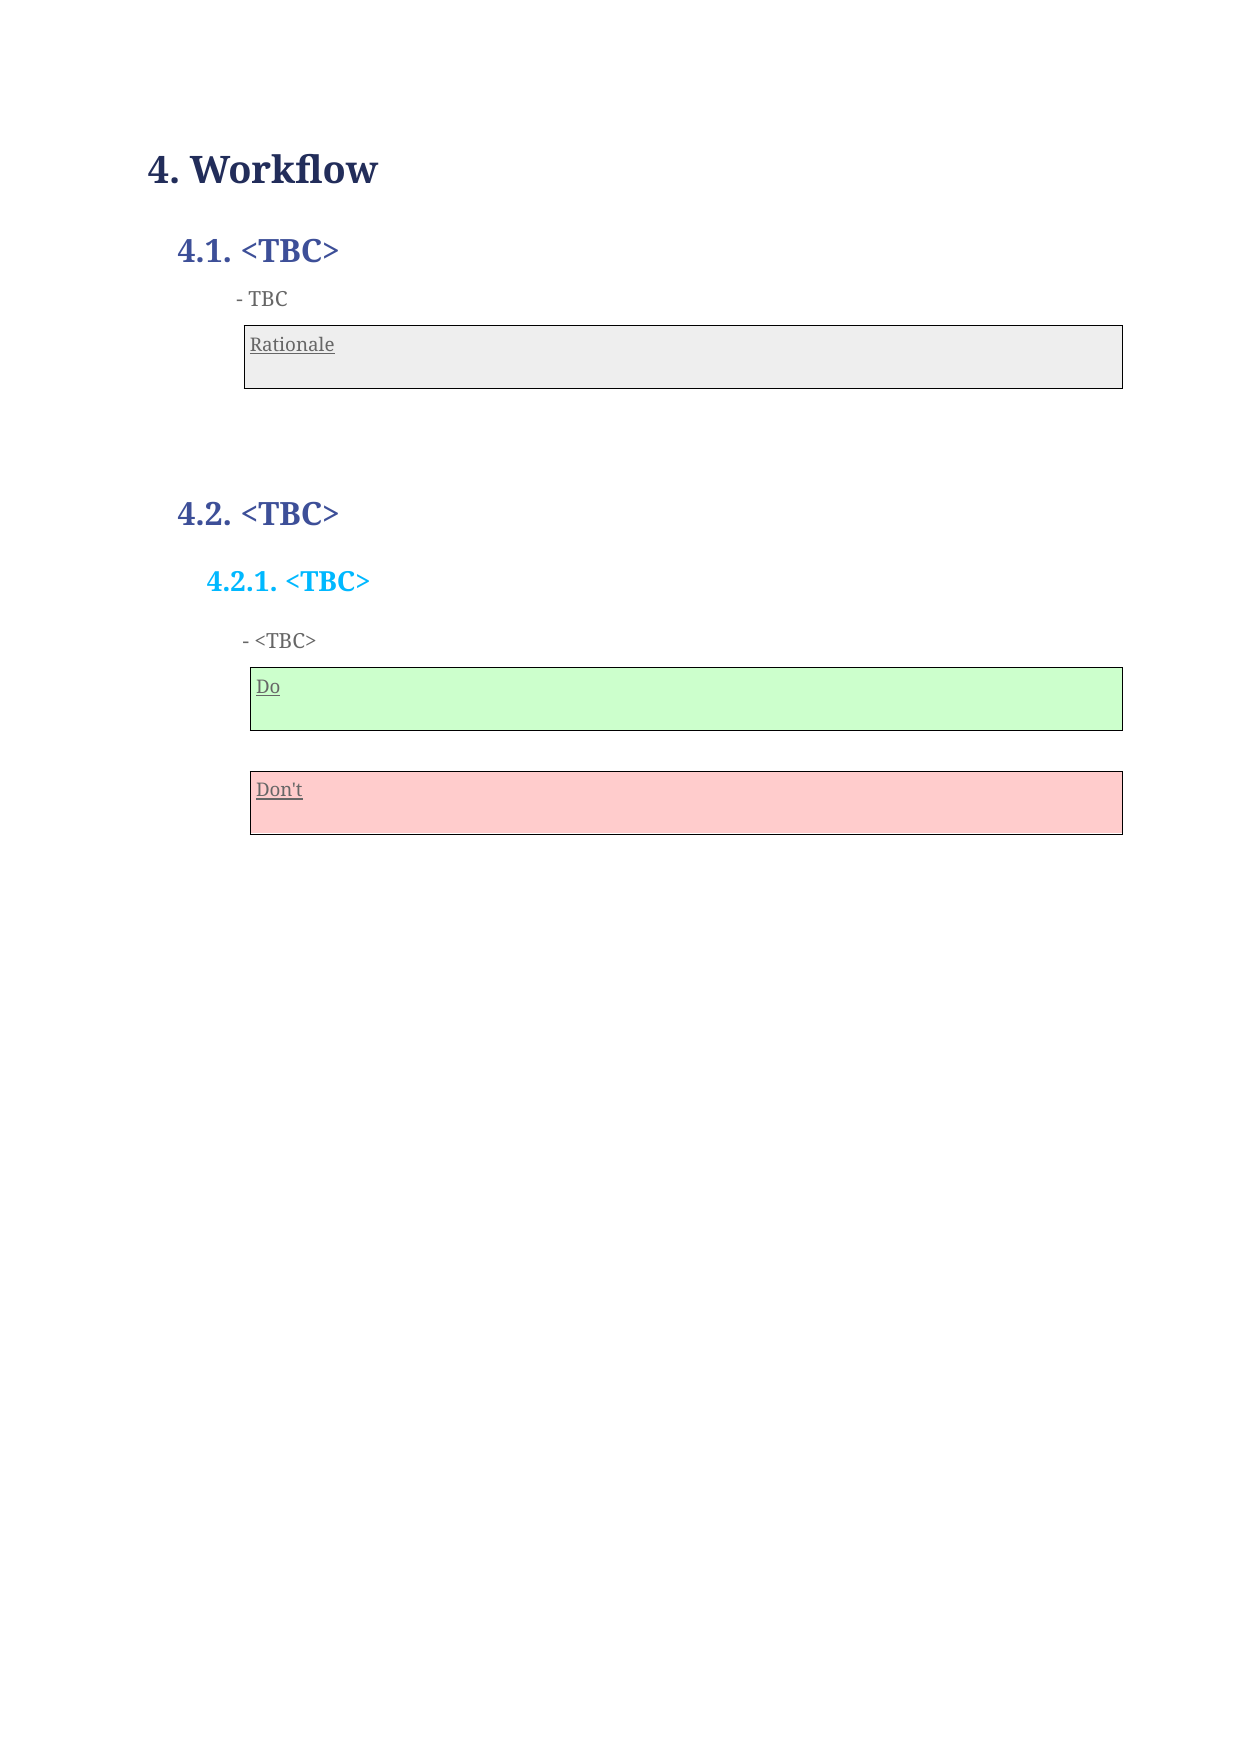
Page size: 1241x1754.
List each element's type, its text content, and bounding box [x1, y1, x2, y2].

text - TBC [236, 284, 1122, 313]
table_header Don't [251, 772, 1122, 833]
text - <TBC> [242, 626, 1122, 655]
table_header Rationale [245, 326, 1122, 388]
subtitle 4.2. <TBC> [177, 491, 1122, 534]
subtitle 4.1. <TBC> [177, 228, 1122, 272]
table_header Do [251, 668, 1122, 730]
subtitle 4.2.1. <TBC> [207, 562, 1122, 599]
subtitle 4. Workflow [148, 143, 1122, 195]
